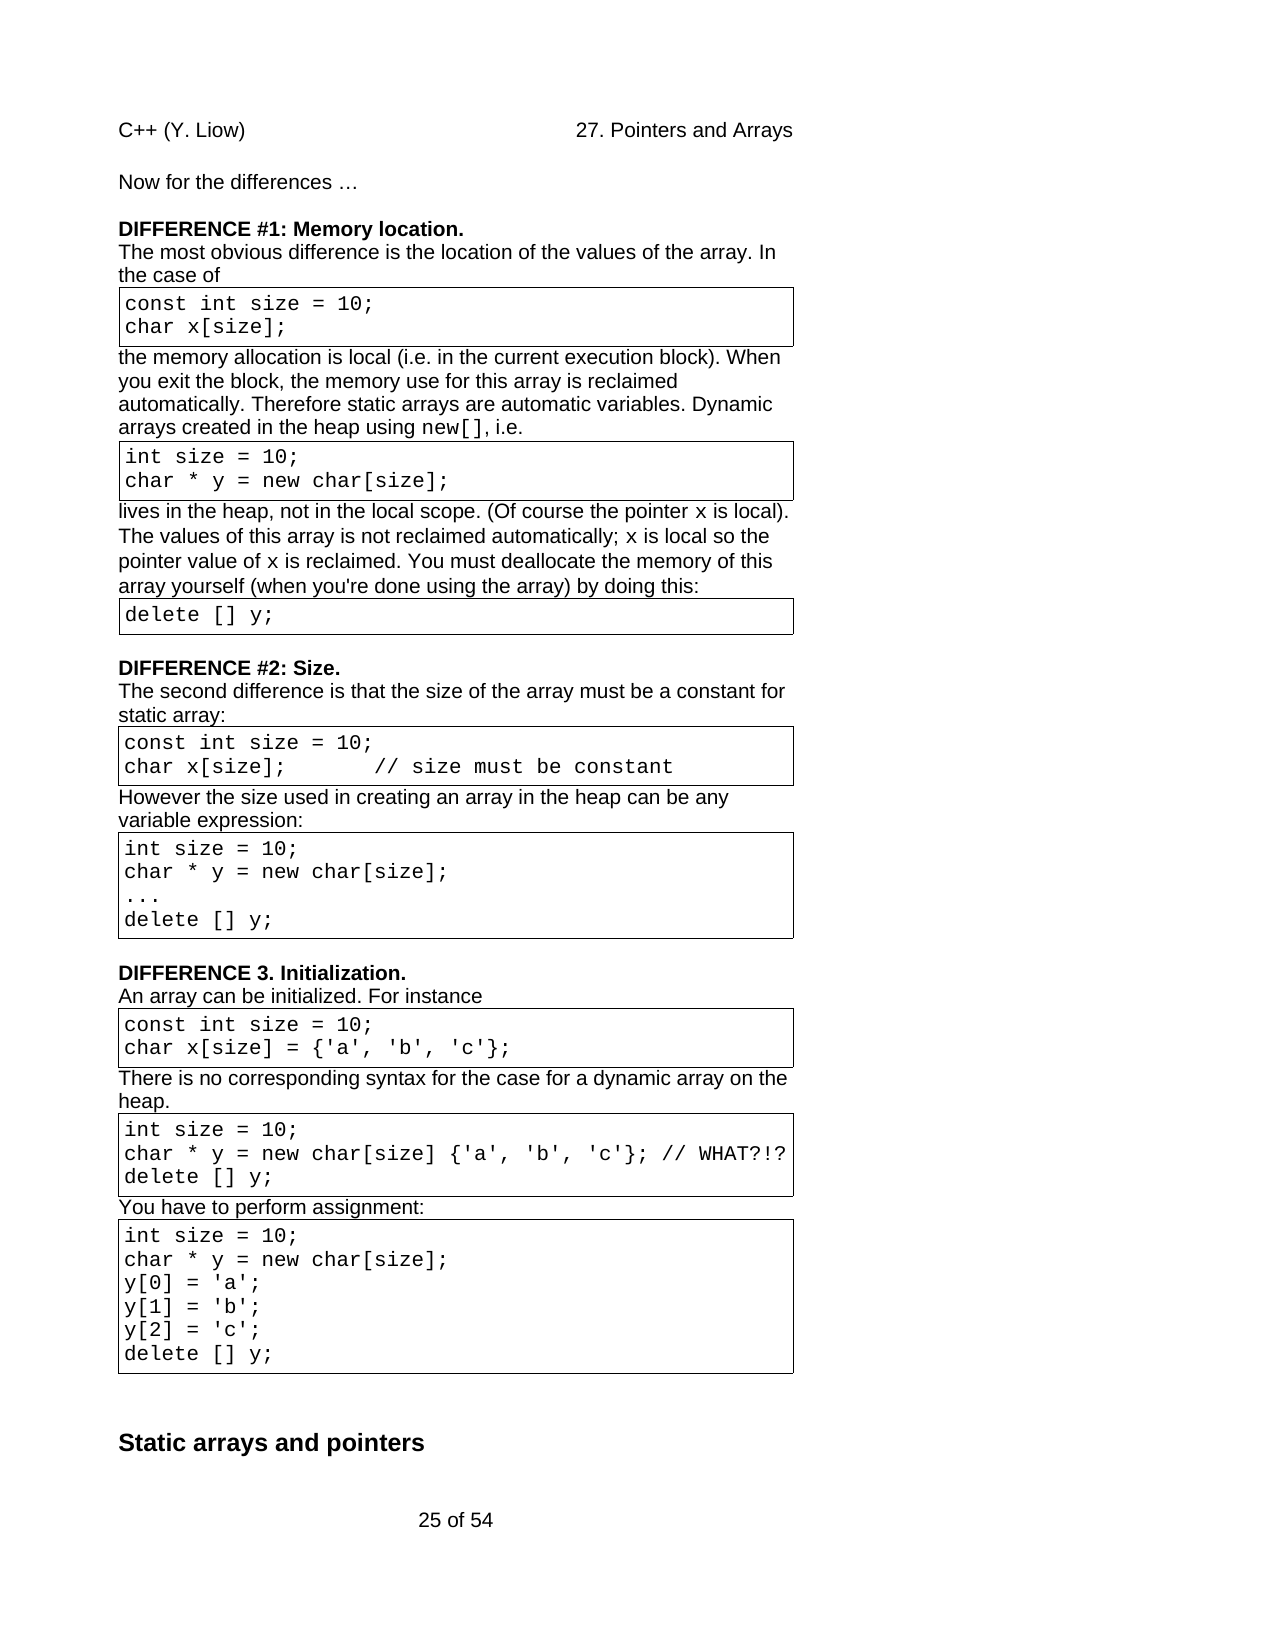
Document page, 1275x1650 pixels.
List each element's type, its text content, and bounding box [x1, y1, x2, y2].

text DIFFERENCE #2: Size. [118, 657, 793, 680]
text Static arrays and pointers [118, 1428, 793, 1456]
table_header const int size = 10; char x[size]; [120, 288, 793, 346]
text The second difference is that the size of the array must be a constant for static array: [118, 680, 793, 726]
text lives in the heap, not in the local scope. (Of course the pointer x is local). The values of this array is not reclaimed automatically; x is local so the pointer value of x is reclaimed. You must deallocate the memory of this array yourself (when you're done using the array) by doing this: [118, 501, 793, 598]
table_header int size = 10; char * y = new char[size]; ... delete [] y; [119, 833, 793, 938]
table_header int size = 10; char * y = new char[size]; [120, 442, 793, 499]
table_header int size = 10; char * y = new char[size] {'a', 'b', 'c'}; // WHAT?!? delete [] y; [119, 1114, 793, 1196]
text The most obvious difference is the location of the values of the array. In the case of [118, 241, 793, 287]
text However the size used in creating an array in the heap can be any variable expression: [118, 786, 793, 832]
text There is no corresponding syntax for the case for a dynamic array on the heap. [118, 1068, 793, 1113]
table_header const int size = 10; char x[size]; // size must be constant [119, 727, 793, 785]
table_header delete [] y; [120, 599, 793, 633]
text An array can be initialized. For instance [118, 984, 793, 1008]
text DIFFERENCE 3. Initialization. [118, 961, 793, 984]
text Now for the differences … [118, 171, 793, 194]
table_header const int size = 10; char x[size] = {'a', 'b', 'c'}; [119, 1009, 793, 1067]
text You have to perform assignment: [118, 1197, 793, 1219]
table_header int size = 10; char * y = new char[size]; y[0] = 'a'; y[1] = 'b'; y[2] = 'c'; delete [] y; [119, 1220, 793, 1372]
text the memory allocation is local (i.e. in the current execution block). When you exit the block, the memory use for this array is reclaimed automatically. Therefore static arrays are automatic variables. Dynamic arrays created in the heap using new[], i.e. [118, 347, 793, 441]
text DIFFERENCE #1: Memory location. [118, 217, 793, 241]
